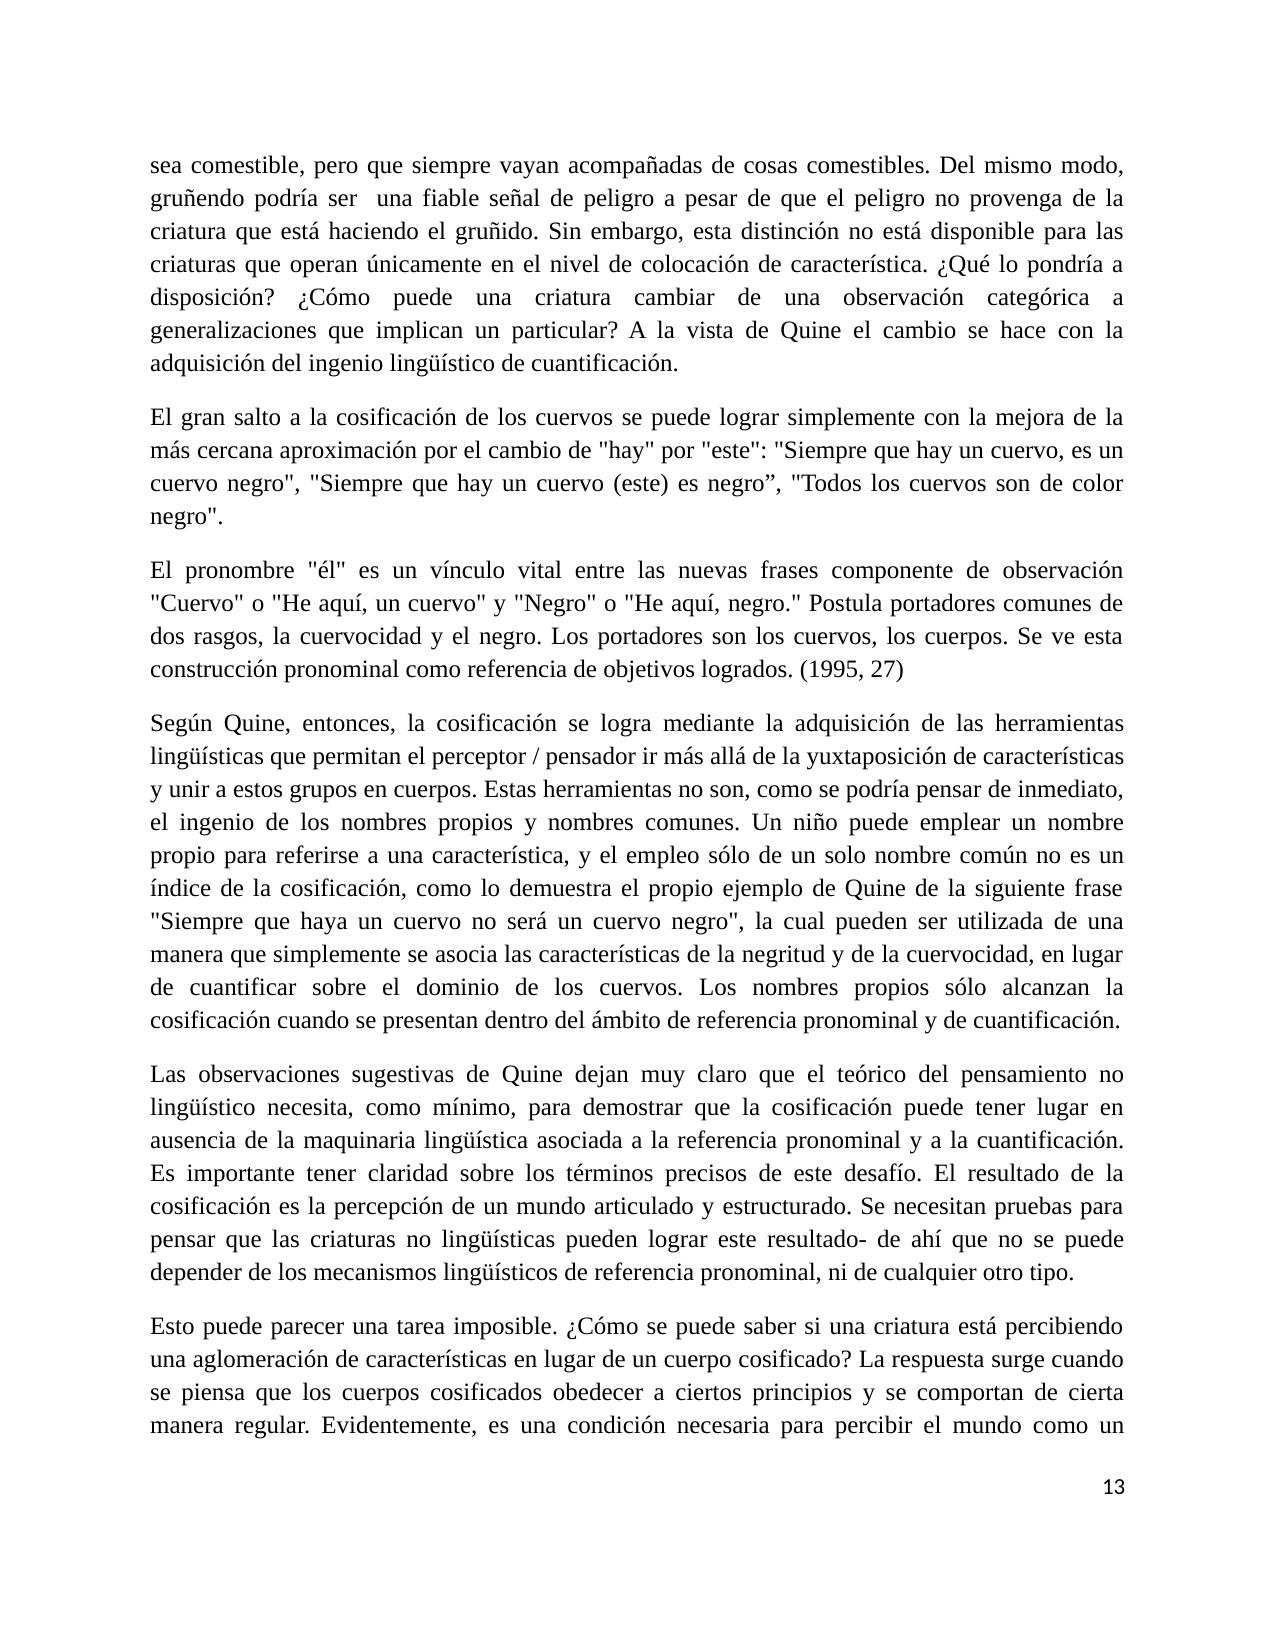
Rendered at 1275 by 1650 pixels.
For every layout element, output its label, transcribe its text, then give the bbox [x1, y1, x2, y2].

text El gran salto a la cosificación de los cuervos se puede lograr simplemente con la mejora de la más cercana aproximación por el cambio de "hay" por "este": "Siempre que hay un cuervo, es un cuervo negro", "Siempre que hay un cuervo (este) es negro”, "Todos los cuervos son de color negro". [150, 402, 1125, 530]
text Esto puede parecer una tarea imposible. ¿Cómo se puede saber si una criatura está percibiendo una aglomeración de características en lugar de un cuerpo cosificado? La respuesta surge cuando se piensa que los cuerpos cosificados obedecer a ciertos principios y se comportan de cierta manera regular. Evidentemente, es una condición necesaria para percibir el mundo como un [150, 1311, 1125, 1439]
text Según Quine, entonces, la cosificación se logra mediante la adquisición de las herramientas lingüísticas que permitan el perceptor / pensador ir más allá de la yuxtaposición de características y unir a estos grupos en cuerpos. Estas herramientas no son, como se podría pensar de inmediato, el ingenio de los nombres propios y nombres comunes. Un niño puede emplear un nombre propio para referirse a una característica, y el empleo sólo de un solo nombre común no es un índice de la cosificación, como lo demuestra el propio ejemplo de Quine de la siguiente frase "Siempre que haya un cuervo no será un cuervo negro", la cual pueden ser utilizada de una manera que simplemente se asocia las características de la negritud y de la cuervocidad, en lugar de cuantificar sobre el dominio de los cuervos. Los nombres propios sólo alcanzan la cosificación cuando se presentan dentro del ámbito de referencia pronominal y de cuantificación. [150, 708, 1125, 1034]
text Las observaciones sugestivas de Quine dejan muy claro que el teórico del pensamiento no lingüístico necesita, como mínimo, para demostrar que la cosificación puede tener lugar en ausencia de la maquinaria lingüística asociada a la referencia pronominal y a la cuantificación. Es importante tener claridad sobre los términos precisos de este desafío. El resultado de la cosificación es la percepción de un mundo articulado y estructurado. Se necesitan pruebas para pensar que las criaturas no lingüísticas pueden lograr este resultado- de ahí que no se puede depender de los mecanismos lingüísticos de referencia pronominal, ni de cualquier otro tipo. [150, 1059, 1125, 1286]
text El pronombre "él" es un vínculo vital entre las nuevas frases componente de observación "Cuervo" o "He aquí, un cuervo" y "Negro" o "He aquí, negro." Postula portadores comunes de dos rasgos, la cuervocidad y el negro. Los portadores son los cuervos, los cuerpos. Se ve esta construcción pronominal como referencia de objetivos logrados. (1995, 27) [150, 555, 1125, 683]
text sea comestible, pero que siempre vayan acompañadas de cosas comestibles. Del mismo modo, gruñendo podría ser una fiable señal de peligro a pesar de que el peligro no provenga de la criatura que está haciendo el gruñido. Sin embargo, esta distinción no está disponible para las criaturas que operan únicamente en el nivel de colocación de característica. ¿Qué lo pondría a disposición? ¿Cómo puede una criatura cambiar de una observación categórica a generalizaciones que implican un particular? A la vista de Quine el cambio se hace con la adquisición del ingenio lingüístico de cuantificación. [150, 150, 1125, 377]
